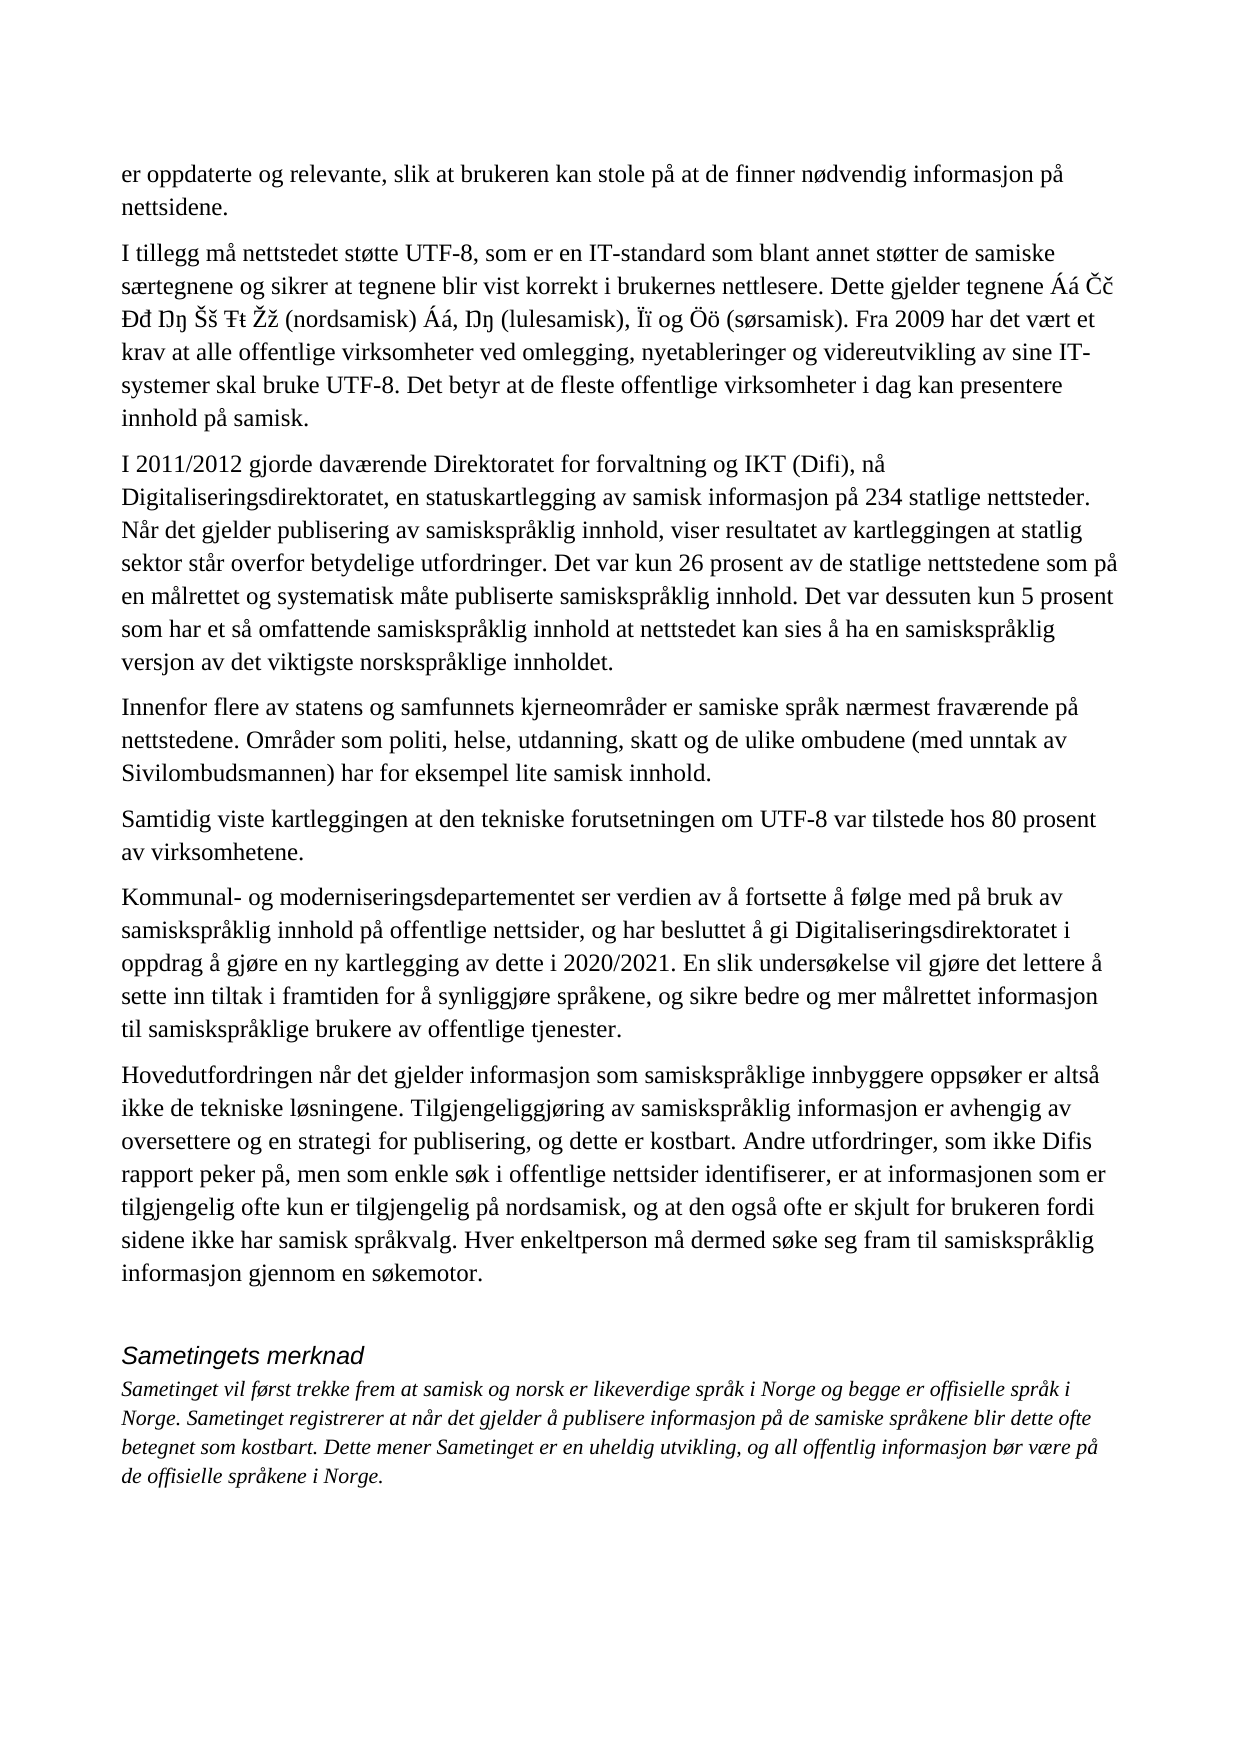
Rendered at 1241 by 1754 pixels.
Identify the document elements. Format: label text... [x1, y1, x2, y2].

text Sametingets merknad [121, 1341, 1119, 1370]
text Sametinget vil først trekke frem at samisk og norsk er likeverdige språk i Norge og begge er offisielle språk i Norge. Sametinget registrerer at når det gjelder å publisere informasjon på de samiske språkene blir dette ofte betegnet som kostbart. Dette mener Sametinget er en uheldig utvikling, og all offentlig informasjon bør være på de offisielle språkene i Norge. [121, 1376, 1119, 1488]
text Innenfor flere av statens og samfunnets kjerneområder er samiske språk nærmest fraværende på nettstedene. Områder som politi, helse, utdanning, skatt og de ulike ombudene (med unntak av Sivilombudsmannen) har for eksempel lite samisk innhold. [121, 692, 1119, 787]
text I tillegg må nettstedet støtte UTF-8, som er en IT-standard som blant annet støtter de samiske særtegnene og sikrer at tegnene blir vist korrekt i brukernes nettlesere. Dette gjelder tegnene Áá Čč Đđ Ŋŋ Šš Ŧŧ Žž (nordsamisk) Áá, Ŋŋ (lulesamisk), Ïï og Öö (sørsamisk). Fra 2009 har det vært et krav at alle offentlige virksomheter ved omlegging, nyetableringer og videreutvikling av sine IT-systemer skal bruke UTF-8. Det betyr at de fleste offentlige virksomheter i dag kan presentere innhold på samisk. [121, 238, 1119, 432]
text Hovedutfordringen når det gjelder informasjon som samiskspråklige innbyggere oppsøker er altså ikke de tekniske løsningene. Tilgjengeliggjøring av samiskspråklig informasjon er avhengig av oversettere og en strategi for publisering, og dette er kostbart. Andre utfordringer, som ikke Difis rapport peker på, men som enkle søk i offentlige nettsider identifiserer, er at informasjonen som er tilgjengelig ofte kun er tilgjengelig på nordsamisk, og at den også ofte er skjult for brukeren fordi sidene ikke har samisk språkvalg. Hver enkeltperson må dermed søke seg fram til samiskspråklig informasjon gjennom en søkemotor. [121, 1060, 1119, 1287]
text er oppdaterte og relevante, slik at brukeren kan stole på at de finner nødvendig informasjon på nettsidene. [121, 159, 1119, 221]
text I 2011/2012 gjorde daværende Direktoratet for forvaltning og IKT (Difi), nå Digitaliseringsdirektoratet, en statuskartlegging av samisk informasjon på 234 statlige nettsteder. Når det gjelder publisering av samiskspråklig innhold, viser resultatet av kartleggingen at statlig sektor står overfor betydelige utfordringer. Det var kun 26 prosent av de statlige nettstedene som på en målrettet og systematisk måte publiserte samiskspråklig innhold. Det var dessuten kun 5 prosent som har et så omfattende samiskspråklig innhold at nettstedet kan sies å ha en samiskspråklig versjon av det viktigste norskspråklige innholdet. [121, 449, 1119, 676]
text Kommunal- og moderniseringsdepartementet ser verdien av å fortsette å følge med på bruk av samiskspråklig innhold på offentlige nettsider, og har besluttet å gi Digitaliseringsdirektoratet i oppdrag å gjøre en ny kartlegging av dette i 2020/2021. En slik undersøkelse vil gjøre det lettere å sette inn tiltak i framtiden for å synliggjøre språkene, og sikre bedre og mer målrettet informasjon til samiskspråklige brukere av offentlige tjenester. [121, 882, 1119, 1043]
text Samtidig viste kartleggingen at den tekniske forutsetningen om UTF-8 var tilstede hos 80 prosent av virksomhetene. [121, 804, 1119, 866]
